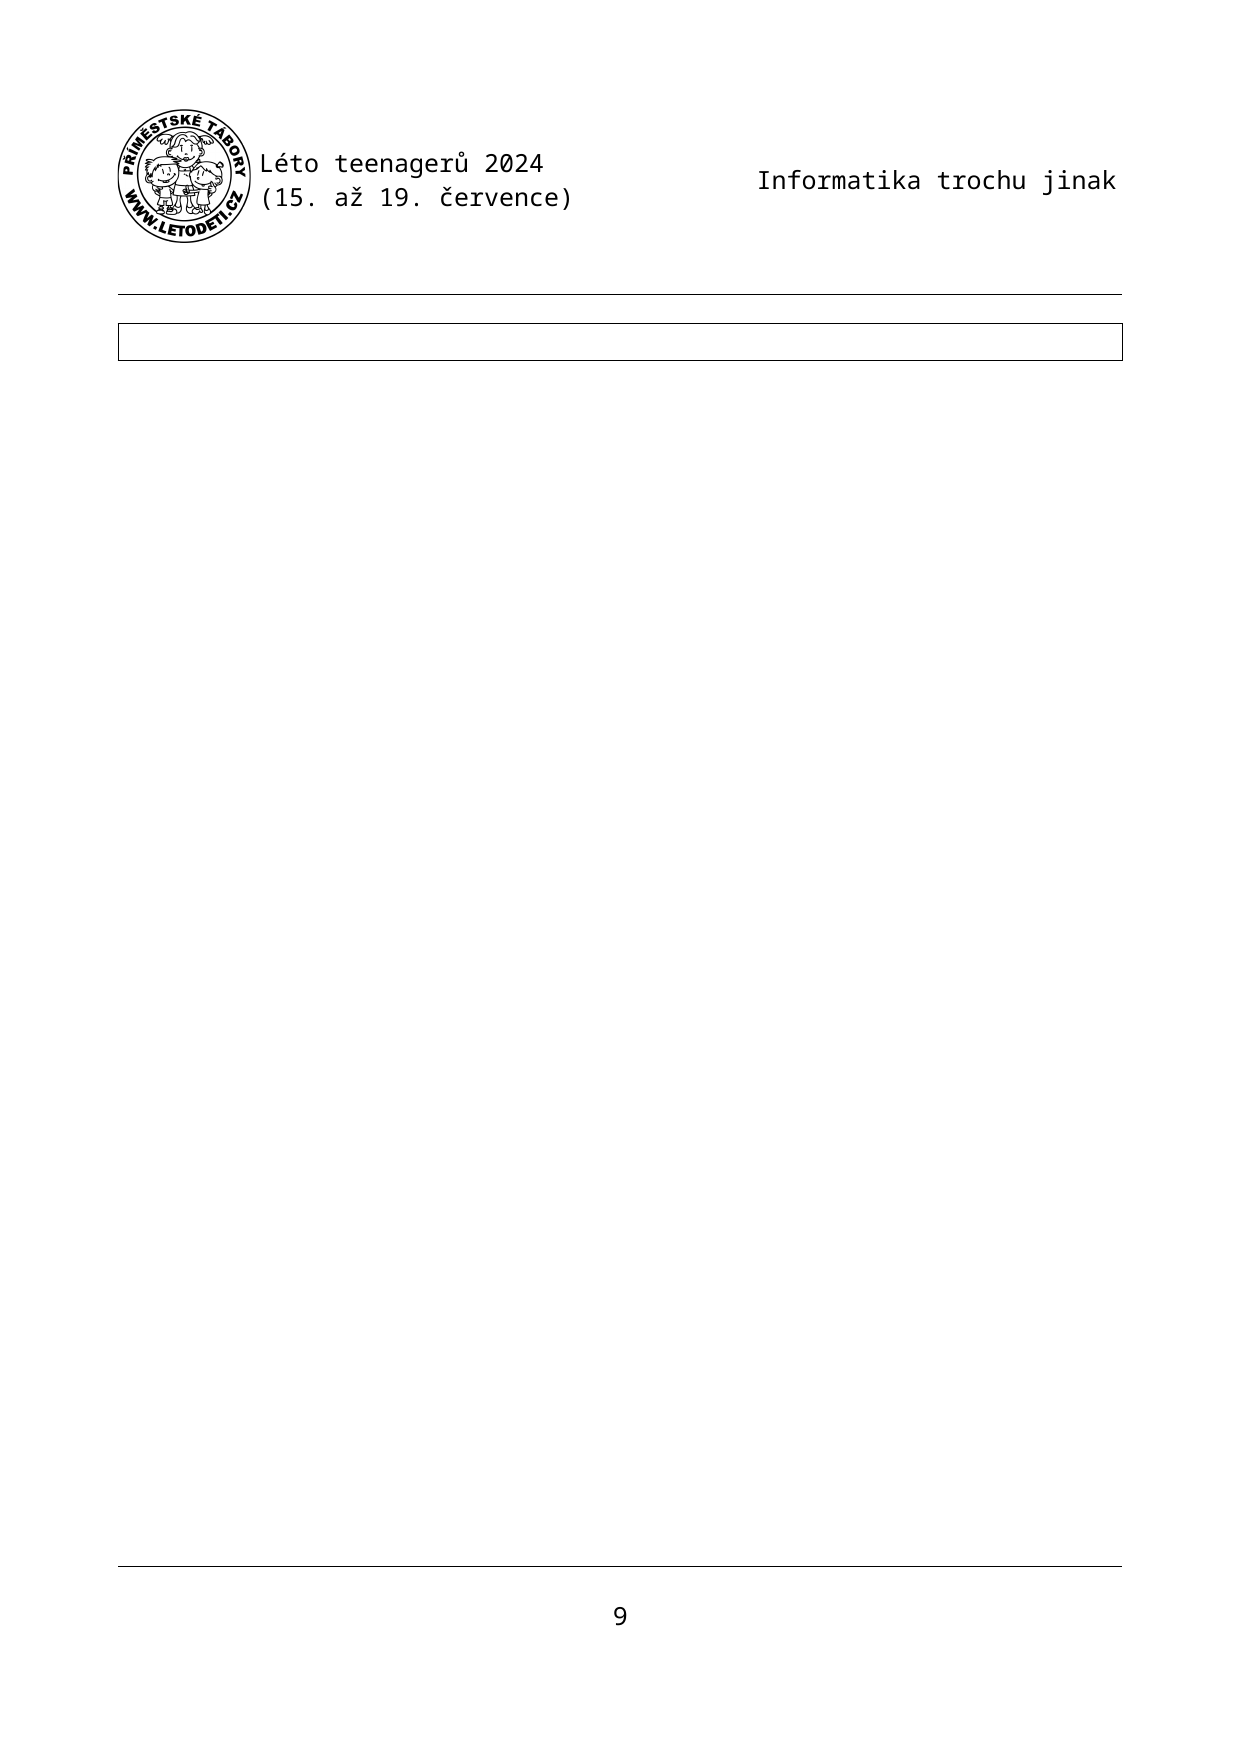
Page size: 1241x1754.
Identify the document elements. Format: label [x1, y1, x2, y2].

table_cell [119, 324, 1122, 360]
picture [117, 107, 251, 243]
